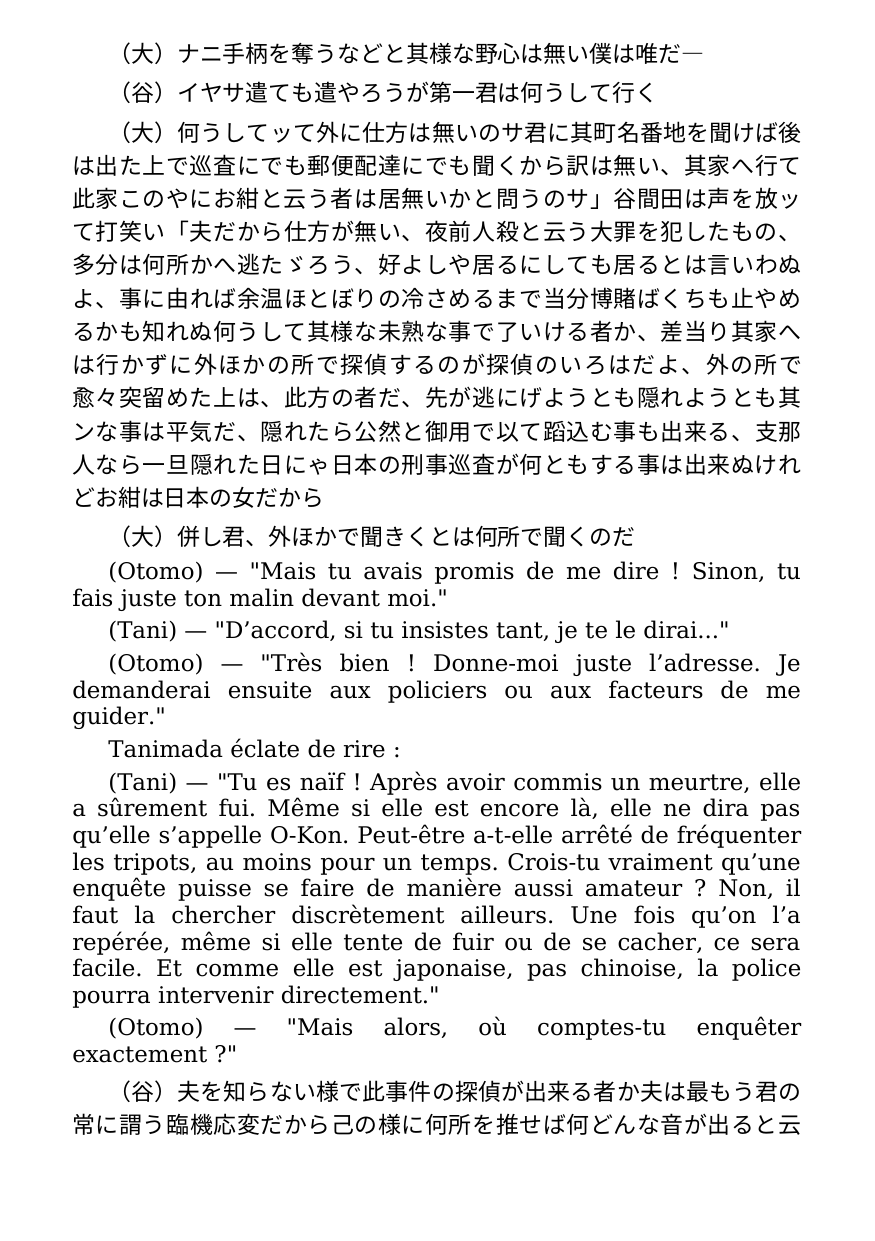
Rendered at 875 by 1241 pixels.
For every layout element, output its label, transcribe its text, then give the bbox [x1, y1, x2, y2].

text (Tani) — "Tu es naïf ! Après avoir commis un meurtre, elle a sûrement fui. Même si elle est encore là, elle ne dira pas qu’elle s’appelle O-Kon. Peut-être a-t-elle arrêté de fréquenter les tripots, au moins pour un temps. Crois-tu vraiment qu’une enquête puisse se faire de manière aussi amateur ? Non, il faut la chercher discrètement ailleurs. Une fois qu’on l’a repérée, même si elle tente de fuir ou de se cacher, ce sera facile. Et comme elle est japonaise, pas chinoise, la police pourra intervenir directement." [72, 769, 802, 1009]
text (Otomo) — "Mais tu avais promis de me dire ! Sinon, tu fais juste ton malin devant moi." [72, 558, 802, 612]
text (Otomo) — "Très bien ! Donne-moi juste l’adresse. Je demanderai ensuite aux policiers ou aux facteurs de me guider." [72, 650, 802, 730]
text （大）ナニ手柄を奪うなどと其様な野心は無い僕は唯だ― [72, 36, 802, 69]
text (Otomo) — "Mais alors, où comptes-tu enquêter exactement ?" [72, 1014, 802, 1068]
text （大）何うしてッて外に仕方は無いのサ君に其町名番地を聞けば後は出た上で巡査にでも郵便配達にでも聞くから訳は無い、其家へ行て此家このやにお紺と云う者は居無いかと問うのサ」谷間田は声を放ッて打笑い「夫だから仕方が無い、夜前人殺と云う大罪を犯したもの、多分は何所かへ逃たゞろう、好よしや居るにしても居るとは言いわぬよ、事に由れば余温ほとぼりの冷さめるまで当分博賭ばくちも止やめるかも知れぬ何うして其様な未熟な事で了いける者か、差当り其家へは行かずに外ほかの所で探偵するのが探偵のいろはだよ、外の所で愈々突留めた上は、此方の者だ、先が逃にげようとも隠れようとも其ンな事は平気だ、隠れたら公然と御用で以て蹈込む事も出来る、支那人なら一旦隠れた日にゃ日本の刑事巡査が何ともする事は出来ぬけれどお紺は日本の女だから [72, 114, 802, 513]
text （大）併し君、外ほかで聞きくとは何所で聞くのだ [72, 519, 802, 552]
text (Tani) — "D’accord, si tu insistes tant, je te le dirai..." [72, 617, 802, 644]
text （谷）夫を知らない様で此事件の探偵が出来る者か夫は最もう君の常に謂う臨機応変だから己の様に何所を推せば何どんな音が出ると云 [72, 1074, 802, 1140]
text （谷）イヤサ遣ても遣やろうが第一君は何うして行く [72, 75, 802, 108]
text Tanimada éclate de rire : [72, 736, 802, 763]
